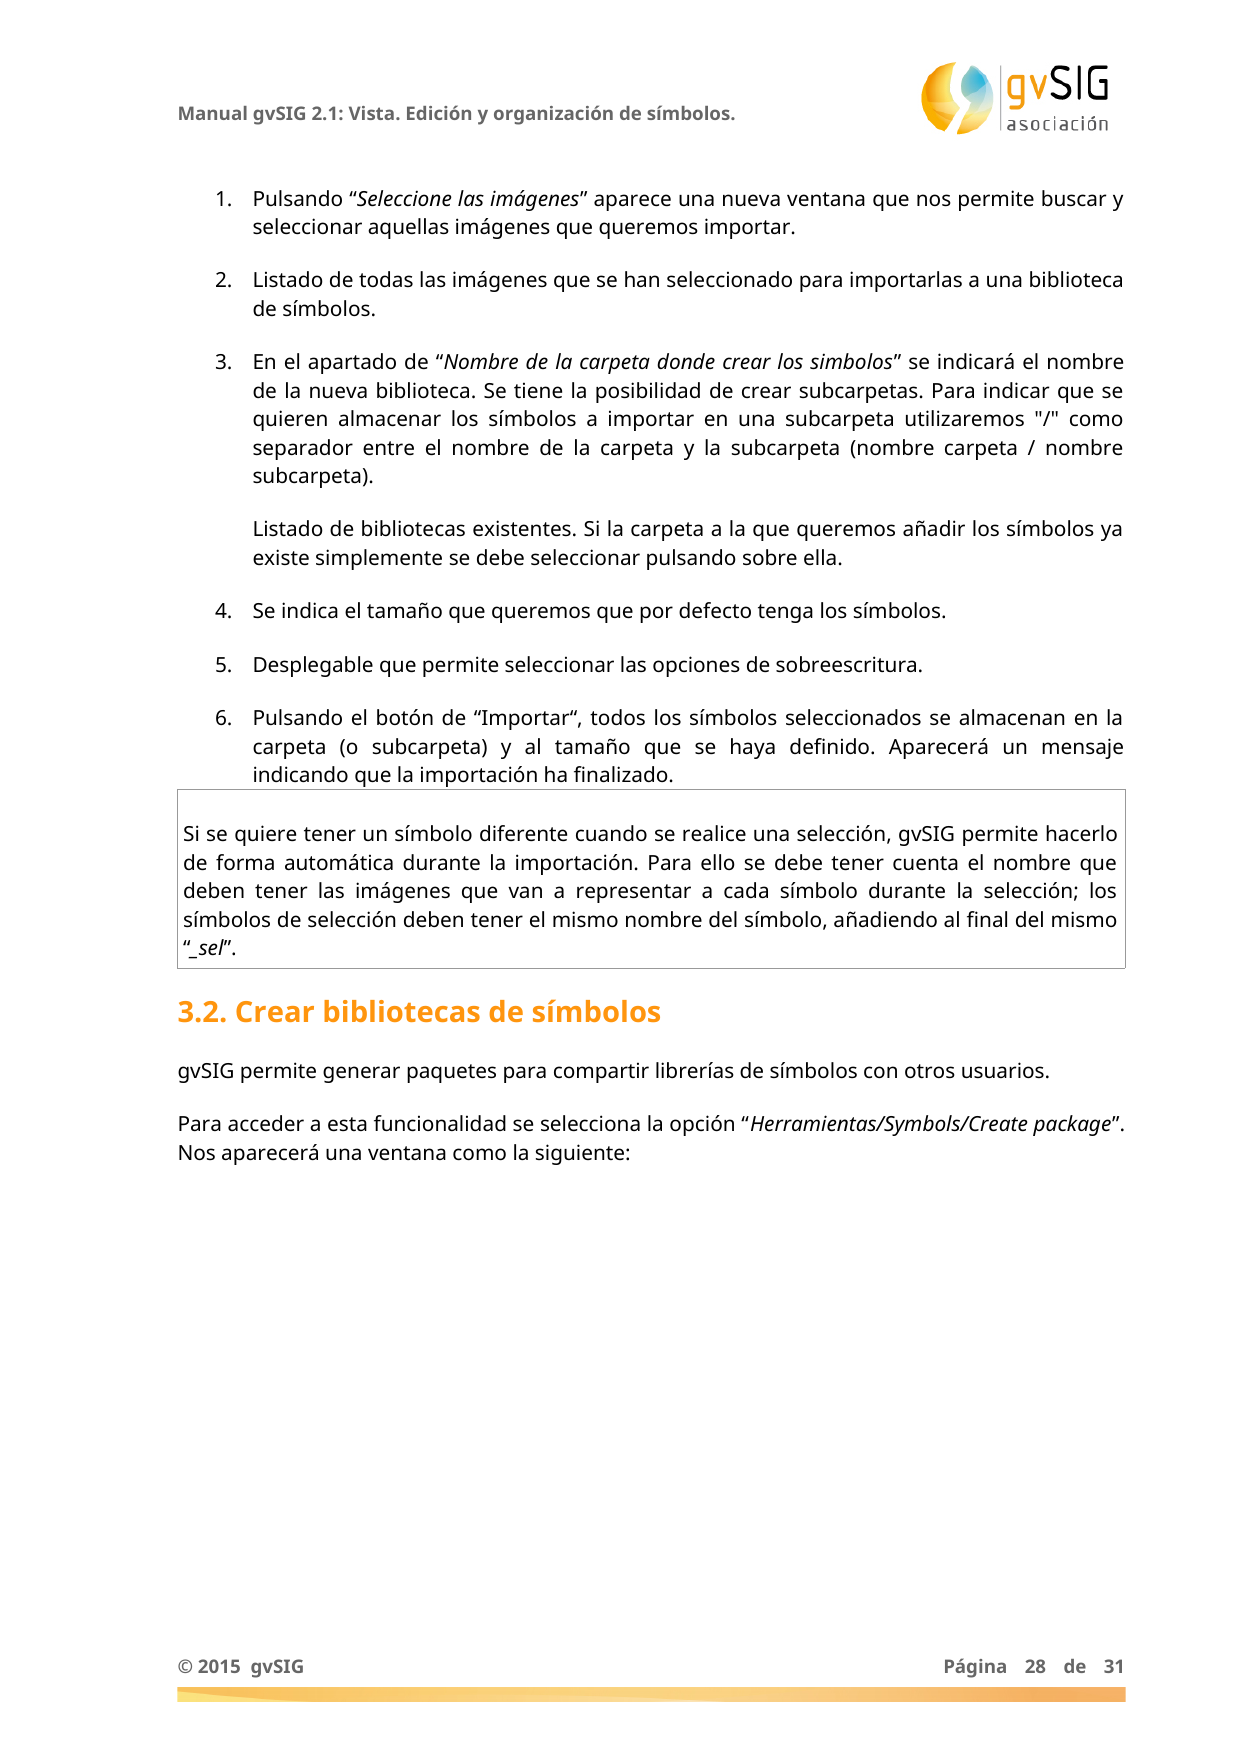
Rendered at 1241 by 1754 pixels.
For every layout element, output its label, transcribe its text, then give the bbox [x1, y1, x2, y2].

subtitle 3.2. Crear bibliotecas de símbolos [177, 991, 1125, 1031]
picture [177, 1687, 1126, 1702]
list En el apartado de “Nombre de la carpeta donde crear los simbolos” se indicará el nombre de la nueva biblioteca. Se tiene la posibilidad de crear subcarpetas. Para indicar que se quieren almacenar los símbolos a importar en una subcarpeta utilizaremos "/" como separador entre el nombre de la carpeta y la subcarpeta (nombre carpeta / nombre subcarpeta). [215, 347, 1125, 489]
list Desplegable que permite seleccionar las opciones de sobreescritura. [215, 650, 1125, 678]
picture [902, 47, 1122, 148]
list Listado de todas las imágenes que se han seleccionado para importarlas a una biblioteca de símbolos. [215, 266, 1125, 322]
list Pulsando el botón de “Importar“, todos los símbolos seleccionados se almacenan en la carpeta (o subcarpeta) y al tamaño que se haya definido. Aparecerá un mensaje indicando que la importación ha finalizado. [215, 703, 1125, 789]
text Para acceder a esta funcionalidad se selecciona la opción “Herramientas/Symbols/Create package”. Nos aparecerá una ventana como la siguiente: [177, 1109, 1125, 1166]
text gvSIG permite generar paquetes para compartir librerías de símbolos con otros usuarios. [177, 1056, 1125, 1084]
table_header Si se quiere tener un símbolo diferente cuando se realice una selección, gvSIG permite hacerlo de forma automática durante la importación. Para ello se debe tener cuenta el nombre que deben tener las imágenes que van a representar a cada símbolo durante la selección; los símbolos de selección deben tener el mismo nombre del símbolo, añadiendo al final del mismo “_sel”. [178, 790, 1125, 967]
list Pulsando “Seleccione las imágenes” aparece una nueva ventana que nos permite buscar y seleccionar aquellas imágenes que queremos importar. [215, 184, 1125, 241]
list Se indica el tamaño que queremos que por defecto tenga los símbolos. [215, 596, 1125, 625]
list Listado de bibliotecas existentes. Si la carpeta a la que queremos añadir los símbolos ya existe simplemente se debe seleccionar pulsando sobre ella. [215, 514, 1125, 571]
